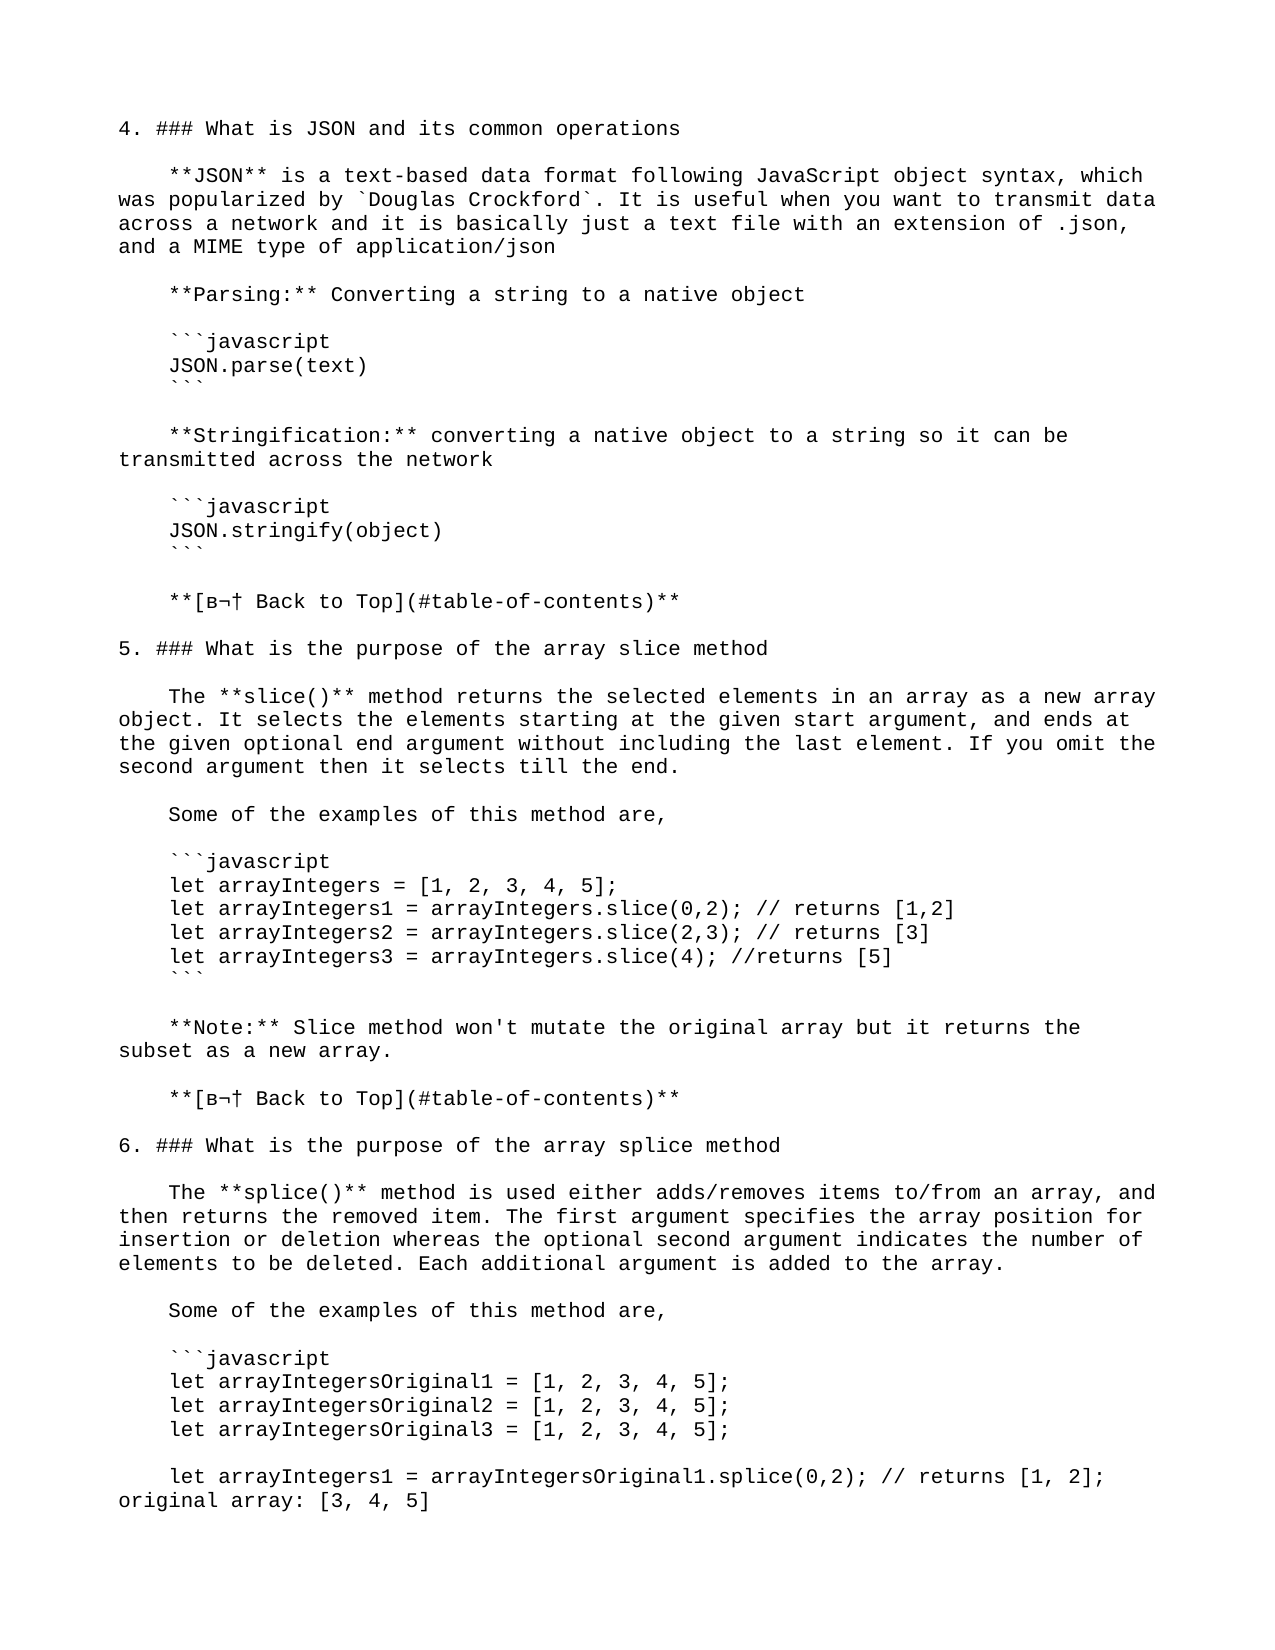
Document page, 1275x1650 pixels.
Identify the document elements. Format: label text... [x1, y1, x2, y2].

text JSON.stringify(object) [118, 520, 1157, 544]
text **[в¬† Back to Top](#table-of-contents)** [118, 591, 1157, 615]
text 4. ### What is JSON and its common operations [118, 118, 1157, 142]
text **[в¬† Back to Top](#table-of-contents)** [118, 1088, 1157, 1111]
text let arrayIntegersOriginal2 = [1, 2, 3, 4, 5]; [118, 1395, 1157, 1419]
text The **slice()** method returns the selected elements in an array as a new array object. It selects the elements starting at the given start argument, and ends at the given optional end argument without including the last element. If you omit the second argument then it selects till the end. [118, 686, 1157, 780]
text **JSON** is a text-based data format following JavaScript object syntax, which was popularized by `Douglas Crockford`. It is useful when you want to transmit data across a network and it is basically just a text file with an extension of .json, and a MIME type of application/json [118, 165, 1157, 260]
text ``` [118, 969, 1157, 993]
text **Note:** Slice method won't mutate the original array but it returns the subset as a new array. [118, 1017, 1157, 1064]
text ```javascript [118, 851, 1157, 875]
text Some of the examples of this method are, [118, 804, 1157, 827]
text let arrayIntegers = [1, 2, 3, 4, 5]; [118, 875, 1157, 898]
text ``` [118, 544, 1157, 567]
text let arrayIntegers3 = arrayIntegers.slice(4); //returns [5] [118, 946, 1157, 969]
text let arrayIntegers1 = arrayIntegersOriginal1.splice(0,2); // returns [1, 2]; original array: [3, 4, 5] [118, 1466, 1157, 1513]
text 5. ### What is the purpose of the array slice method [118, 638, 1157, 662]
text let arrayIntegersOriginal3 = [1, 2, 3, 4, 5]; [118, 1419, 1157, 1442]
text let arrayIntegers2 = arrayIntegers.slice(2,3); // returns [3] [118, 922, 1157, 946]
text let arrayIntegersOriginal1 = [1, 2, 3, 4, 5]; [118, 1371, 1157, 1395]
text ``` [118, 378, 1157, 402]
text let arrayIntegers1 = arrayIntegers.slice(0,2); // returns [1,2] [118, 898, 1157, 922]
text JSON.parse(text) [118, 354, 1157, 378]
text ```javascript [118, 496, 1157, 520]
text **Stringification:** converting a native object to a string so it can be transmitted across the network [118, 426, 1157, 473]
text Some of the examples of this method are, [118, 1300, 1157, 1324]
text 6. ### What is the purpose of the array splice method [118, 1135, 1157, 1158]
text The **splice()** method is used either adds/removes items to/from an array, and then returns the removed item. The first argument specifies the array position for insertion or deletion whereas the optional second argument indicates the number of elements to be deleted. Each additional argument is added to the array. [118, 1182, 1157, 1277]
text ```javascript [118, 331, 1157, 354]
text **Parsing:** Converting a string to a native object [118, 284, 1157, 307]
text ```javascript [118, 1348, 1157, 1371]
